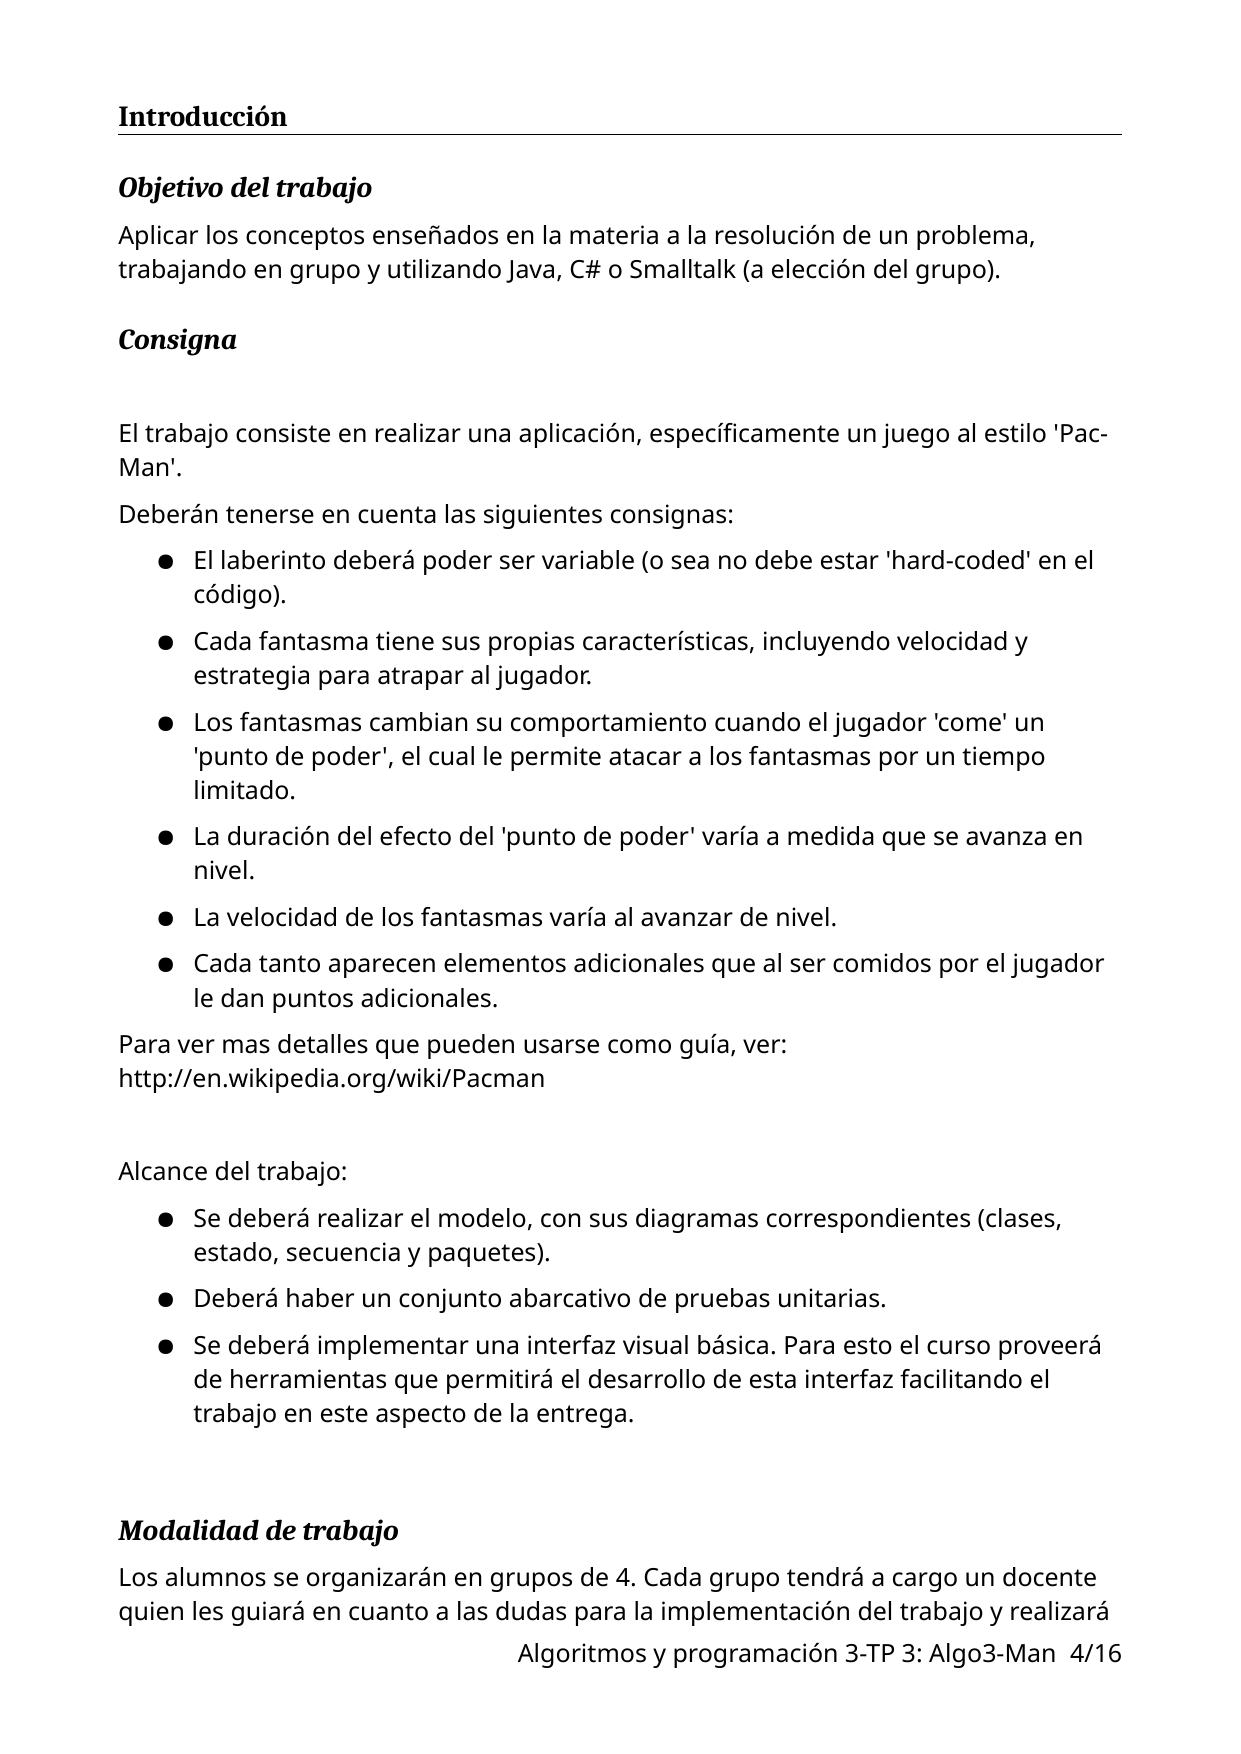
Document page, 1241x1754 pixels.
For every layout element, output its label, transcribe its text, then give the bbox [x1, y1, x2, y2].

list Los fantasmas cambian su comportamiento cuando el jugador 'come' un 'punto de poder', el cual le permite atacar a los fantasmas por un tiempo limitado. [156, 704, 1122, 806]
text Aplicar los conceptos enseñados en la materia a la resolución de un problema, trabajando en grupo y utilizando Java, C# o Smalltalk (a elección del grupo). [118, 218, 1122, 286]
text Los alumnos se organizarán en grupos de 4. Cada grupo tendrá a cargo un docente quien les guiará en cuanto a las dudas para la implementación del trabajo y realizará [118, 1560, 1122, 1628]
list La duración del efecto del 'punto de poder' varía a medida que se avanza en nivel. [156, 819, 1122, 887]
list Cada fantasma tiene sus propias características, incluyendo velocidad y estrategia para atrapar al jugador. [156, 624, 1122, 692]
list Se deberá implementar una interfaz visual básica. Para esto el curso proveerá de herramientas que permitirá el desarrollo de esta interfaz facilitando el trabajo en este aspecto de la entrega. [156, 1328, 1122, 1430]
list Se deberá realizar el modelo, con sus diagramas correspondientes (clases, estado, secuencia y paquetes). [156, 1201, 1122, 1269]
list Cada tanto aparecen elementos adicionales que al ser comidos por el jugador le dan puntos adicionales. [156, 946, 1122, 1014]
text Deberán tenerse en cuenta las siguientes consignas: [118, 496, 1122, 531]
subtitle Introducción [118, 100, 1122, 134]
subtitle Modalidad de trabajo [118, 1514, 1122, 1547]
subtitle Consigna [118, 323, 1122, 357]
text El trabajo consiste en realizar una aplicación, específicamente un juego al estilo 'Pac-Man'. [118, 416, 1122, 484]
list La velocidad de los fantasmas varía al avanzar de nivel. [156, 899, 1122, 934]
subtitle Objetivo del trabajo [118, 172, 1122, 205]
text Para ver mas detalles que pueden usarse como guía, ver: http://en.wikipedia.org/wiki/Pacman [118, 1027, 1122, 1095]
list El laberinto deberá poder ser variable (o sea no debe estar 'hard-coded' en el código). [156, 543, 1122, 611]
list Deberá haber un conjunto abarcativo de pruebas unitarias. [156, 1281, 1122, 1315]
text Alcance del trabajo: [118, 1154, 1122, 1188]
